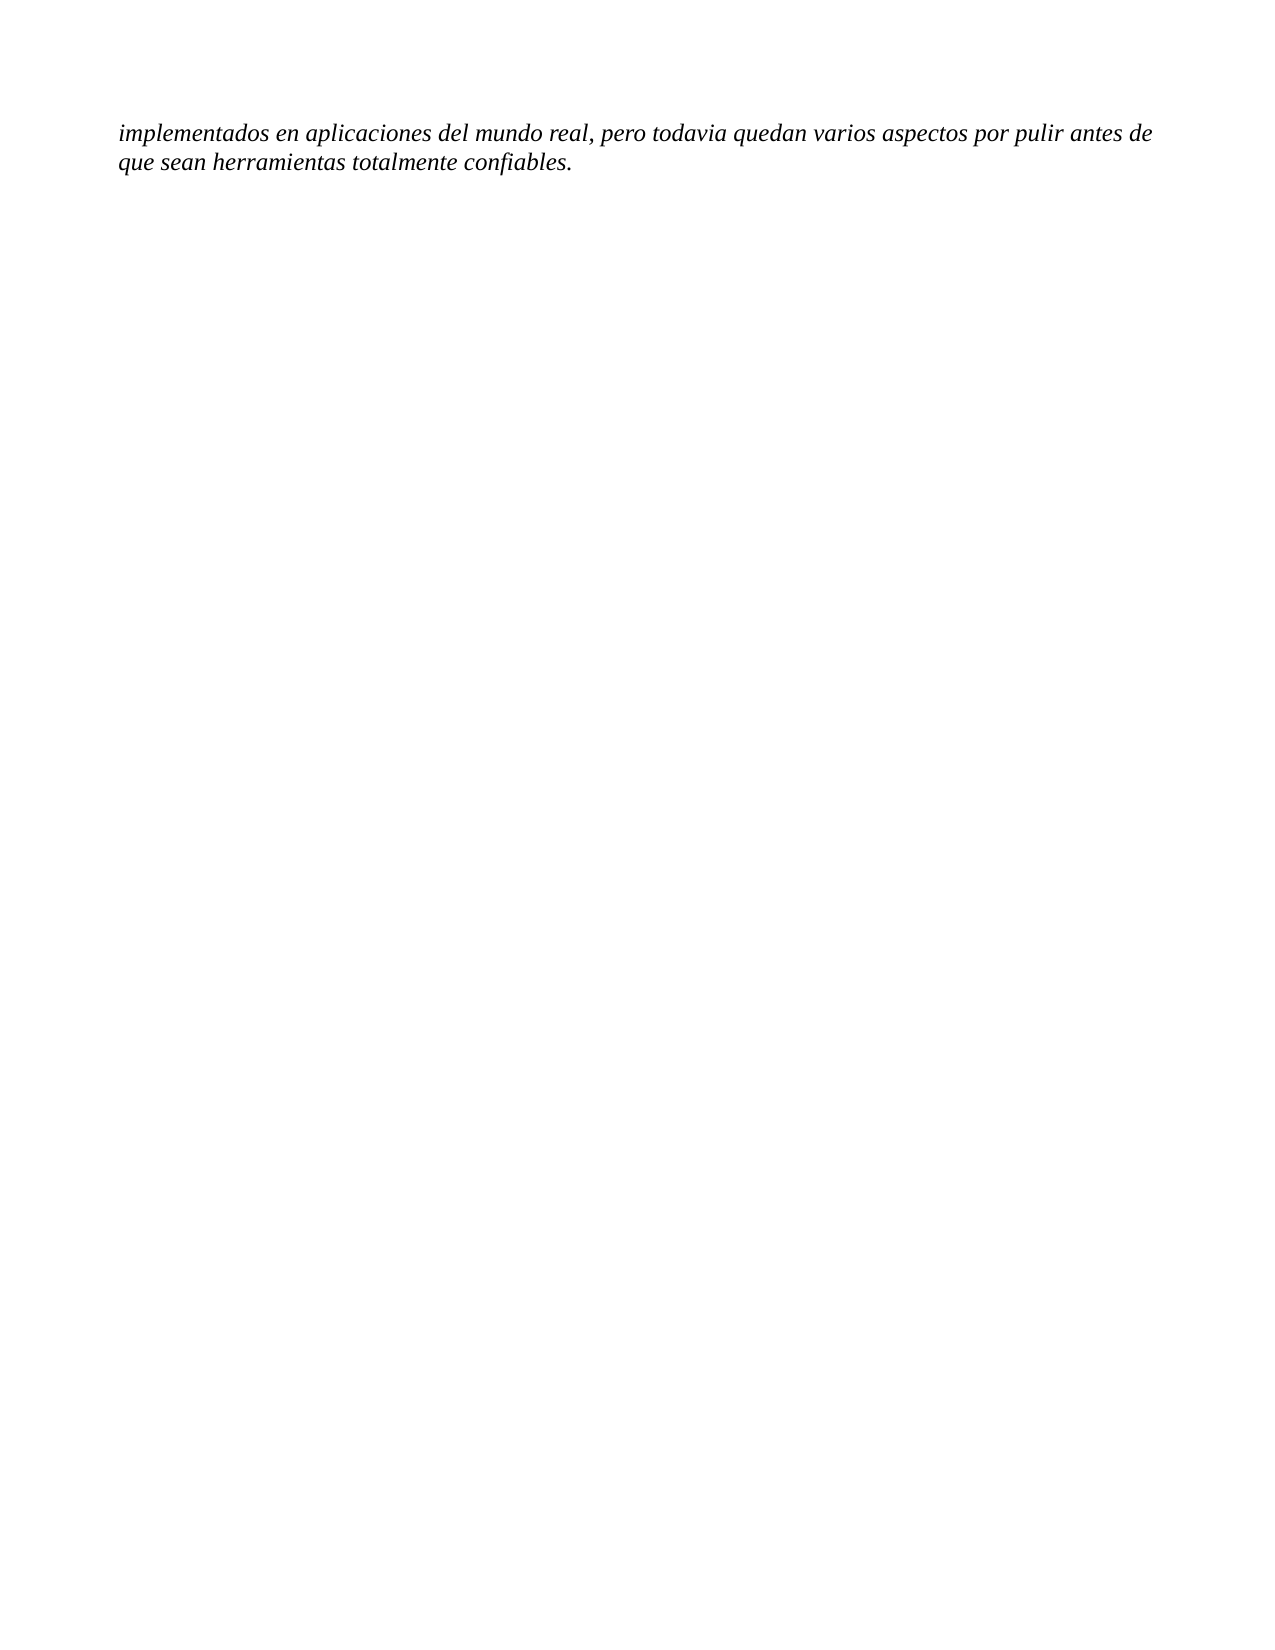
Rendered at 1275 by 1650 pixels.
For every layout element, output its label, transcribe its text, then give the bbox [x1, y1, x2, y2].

text implementados en aplicaciones del mundo real, pero todavia quedan varios aspectos por pulir antes de que sean herramientas totalmente confiables. [118, 118, 1157, 176]
